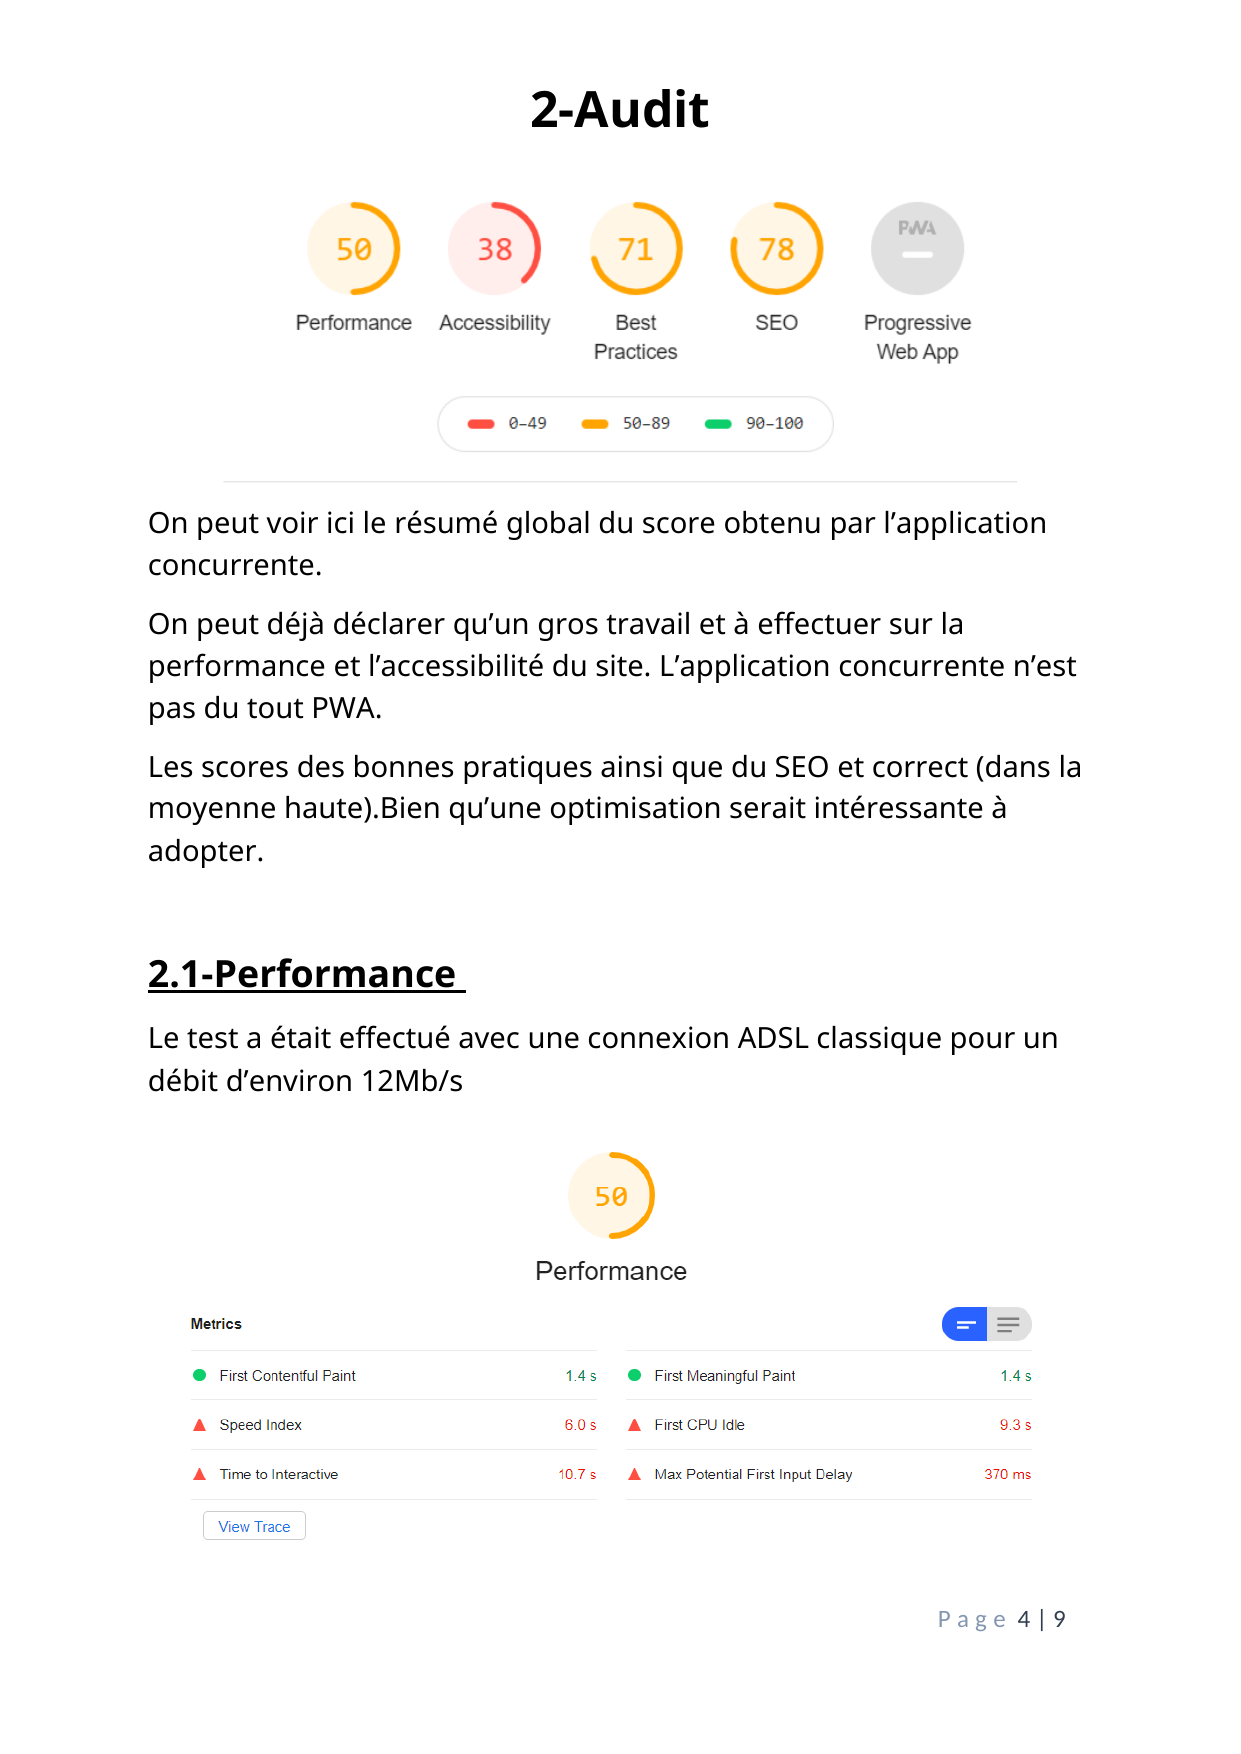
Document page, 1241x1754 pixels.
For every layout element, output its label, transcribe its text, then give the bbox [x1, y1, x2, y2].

text On peut voir ici le résumé global du score obtenu par l’application concurrente. [148, 503, 1093, 584]
text Les scores des bonnes pratiques ainsi que du SEO et correct (dans la moyenne haute).Bien qu’une optimisation serait intéressante à adopter. [148, 746, 1093, 869]
text 2-Audit [148, 74, 1093, 142]
text 2.1-Performance [148, 947, 1093, 998]
text Le test a était effectué avec une connexion ADSL classique pour un débit d’environ 12Mb/s [148, 1018, 1093, 1099]
text On peut déjà déclarer qu’un gros travail et à effectuer sur la performance et l’accessibilité du site. L’application concurrente n’est pas du tout PWA. [148, 603, 1093, 727]
